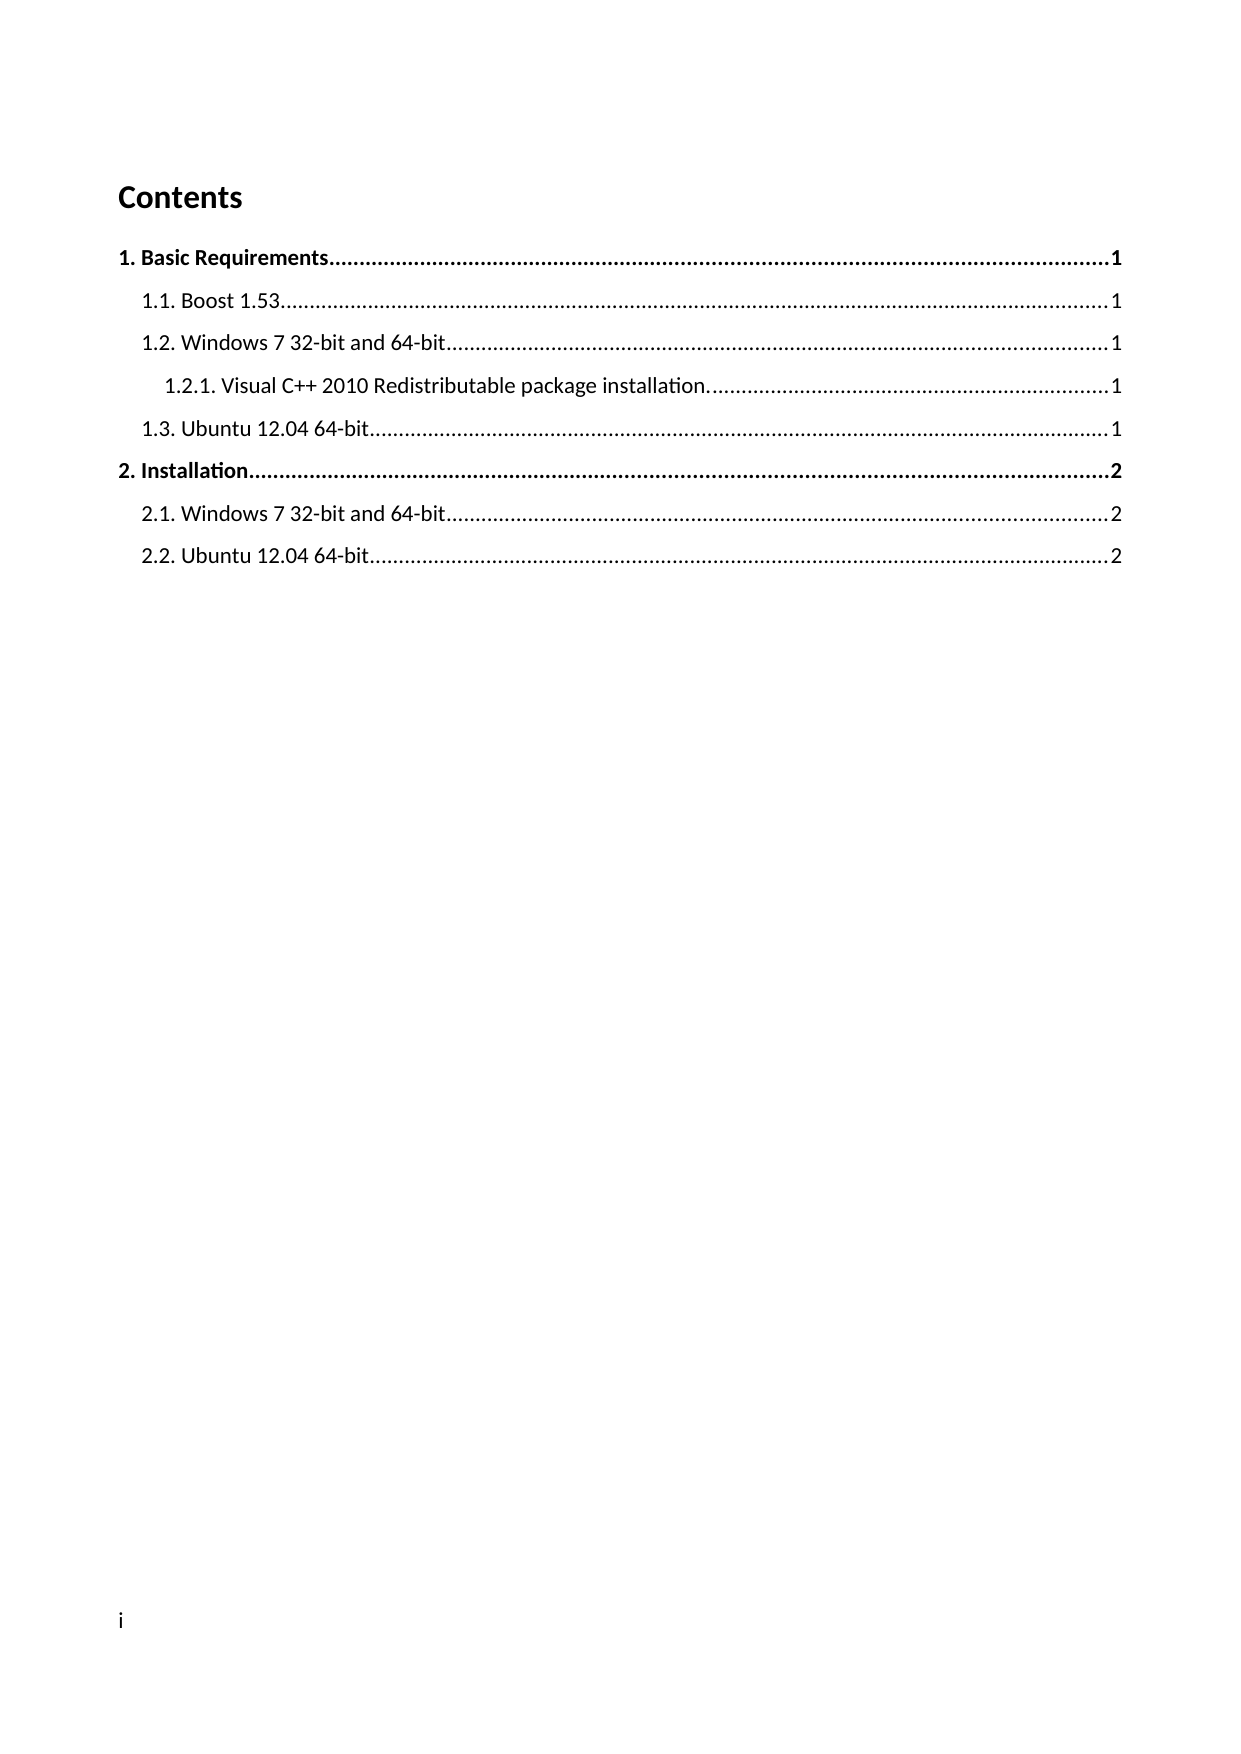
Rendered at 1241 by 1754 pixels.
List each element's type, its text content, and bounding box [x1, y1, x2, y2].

text 1. Basic Requirements 1 [118, 243, 1122, 271]
text 2. Installation 2 [118, 456, 1122, 484]
text 2.2. Ubuntu 12.04 64-bit 2 [141, 541, 1122, 569]
text 1.1. Boost 1.53 1 [141, 286, 1122, 314]
text 1.3. Ubuntu 12.04 64-bit 1 [141, 414, 1122, 442]
text 1.2. Windows 7 32-bit and 64-bit 1 [141, 328, 1122, 356]
text 2.1. Windows 7 32-bit and 64-bit 2 [141, 499, 1122, 527]
text 1.2.1. Visual C++ 2010 Redistributable package installation. 1 [164, 371, 1122, 399]
subtitle Contents [118, 176, 1122, 216]
